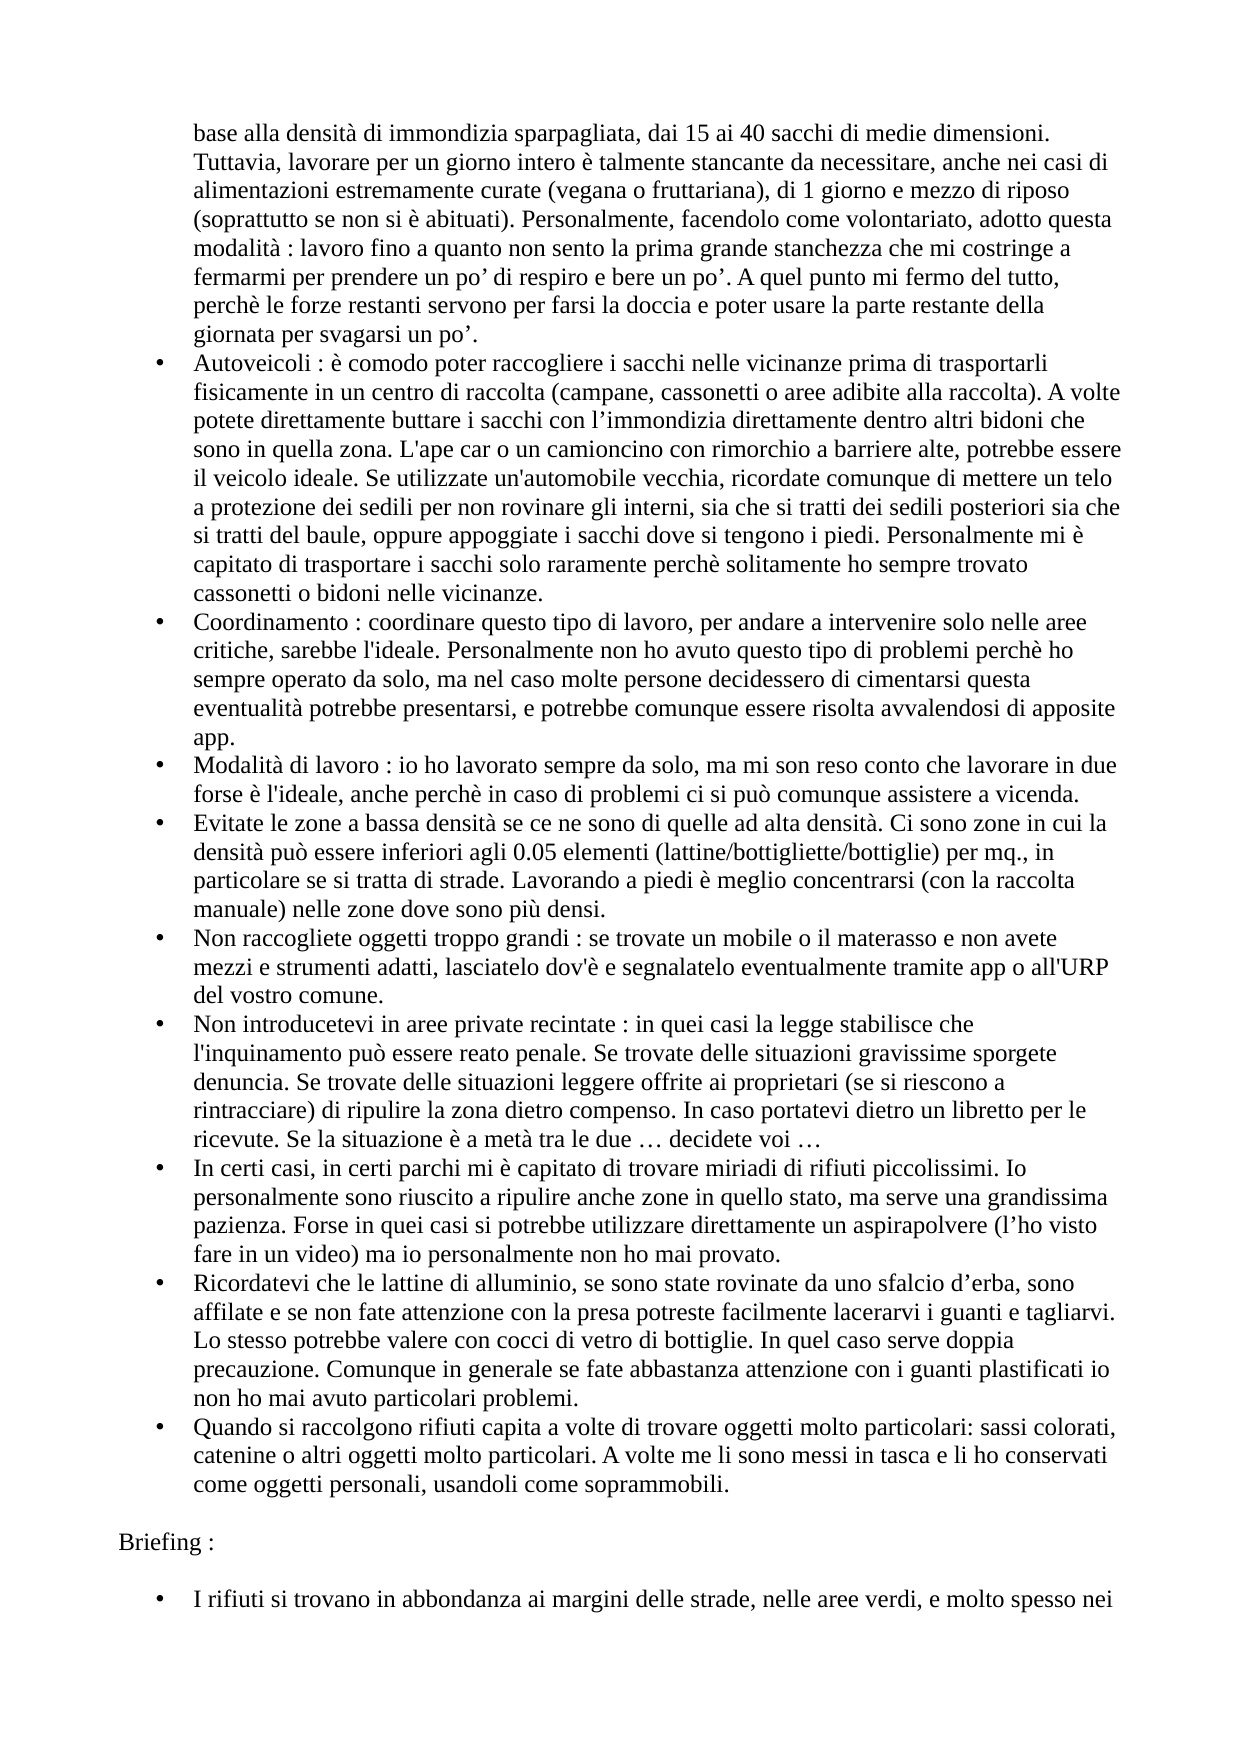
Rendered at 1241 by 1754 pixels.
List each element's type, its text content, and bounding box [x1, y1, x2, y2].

list Non introducetevi in aree private recintate : in quei casi la legge stabilisce che l'inquinamento può essere reato penale. Se trovate delle situazioni gravissime sporgete denuncia. Se trovate delle situazioni leggere offrite ai proprietari (se si riescono a rintracciare) di ripulire la zona dietro compenso. In caso portatevi dietro un libretto per le ricevute. Se la situazione è a metà tra le due … decidete voi … [156, 1009, 1122, 1153]
list Non raccogliete oggetti troppo grandi : se trovate un mobile o il materasso e non avete mezzi e strumenti adatti, lasciatelo dov'è e segnalatelo eventualmente tramite app o all'URP del vostro comune. [156, 923, 1122, 1009]
list base alla densità di immondizia sparpagliata, dai 15 ai 40 sacchi di medie dimensioni. Tuttavia, lavorare per un giorno intero è talmente stancante da necessitare, anche nei casi di alimentazioni estremamente curate (vegana o fruttariana), di 1 giorno e mezzo di riposo (soprattutto se non si è abituati). Personalmente, facendolo come volontariato, adotto questa modalità : lavoro fino a quanto non sento la prima grande stanchezza che mi costringe a fermarmi per prendere un po’ di respiro e bere un po’. A quel punto mi fermo del tutto, perchè le forze restanti servono per farsi la doccia e poter usare la parte restante della giornata per svagarsi un po’. [156, 118, 1122, 348]
list Ricordatevi che le lattine di alluminio, se sono state rovinate da uno sfalcio d’erba, sono affilate e se non fate attenzione con la presa potreste facilmente lacerarvi i guanti e tagliarvi. Lo stesso potrebbe valere con cocci di vetro di bottiglie. In quel caso serve doppia precauzione. Comunque in generale se fate abbastanza attenzione con i guanti plastificati io non ho mai avuto particolari problemi. [156, 1268, 1122, 1412]
list Coordinamento : coordinare questo tipo di lavoro, per andare a intervenire solo nelle aree critiche, sarebbe l'ideale. Personalmente non ho avuto questo tipo di problemi perchè ho sempre operato da solo, ma nel caso molte persone decidessero di cimentarsi questa eventualità potrebbe presentarsi, e potrebbe comunque essere risolta avvalendosi di apposite app. [156, 607, 1122, 751]
list Evitate le zone a bassa densità se ce ne sono di quelle ad alta densità. Ci sono zone in cui la densità può essere inferiori agli 0.05 elementi (lattine/bottigliette/bottiglie) per mq., in particolare se si tratta di strade. Lavorando a piedi è meglio concentrarsi (con la raccolta manuale) nelle zone dove sono più densi. [156, 808, 1122, 923]
list Autoveicoli : è comodo poter raccogliere i sacchi nelle vicinanze prima di trasportarli fisicamente in un centro di raccolta (campane, cassonetti o aree adibite alla raccolta). A volte potete direttamente buttare i sacchi con l’immondizia direttamente dentro altri bidoni che sono in quella zona. L'ape car o un camioncino con rimorchio a barriere alte, potrebbe essere il veicolo ideale. Se utilizzate un'automobile vecchia, ricordate comunque di mettere un telo a protezione dei sedili per non rovinare gli interni, sia che si tratti dei sedili posteriori sia che si tratti del baule, oppure appoggiate i sacchi dove si tengono i piedi. Personalmente mi è capitato di trasportare i sacchi solo raramente perchè solitamente ho sempre trovato cassonetti o bidoni nelle vicinanze. [156, 348, 1122, 607]
list Modalità di lavoro : io ho lavorato sempre da solo, ma mi son reso conto che lavorare in due forse è l'ideale, anche perchè in caso di problemi ci si può comunque assistere a vicenda. [156, 751, 1122, 808]
text Briefing : [118, 1527, 1122, 1556]
list Quando si raccolgono rifiuti capita a volte di trovare oggetti molto particolari: sassi colorati, catenine o altri oggetti molto particolari. A volte me li sono messi in tasca e li ho conservati come oggetti personali, usandoli come soprammobili. [156, 1412, 1122, 1498]
list I rifiuti si trovano in abbondanza ai margini delle strade, nelle aree verdi, e molto spesso nei [156, 1584, 1122, 1613]
list In certi casi, in certi parchi mi è capitato di trovare miriadi di rifiuti piccolissimi. Io personalmente sono riuscito a ripulire anche zone in quello stato, ma serve una grandissima pazienza. Forse in quei casi si potrebbe utilizzare direttamente un aspirapolvere (l’ho visto fare in un video) ma io personalmente non ho mai provato. [156, 1153, 1122, 1268]
